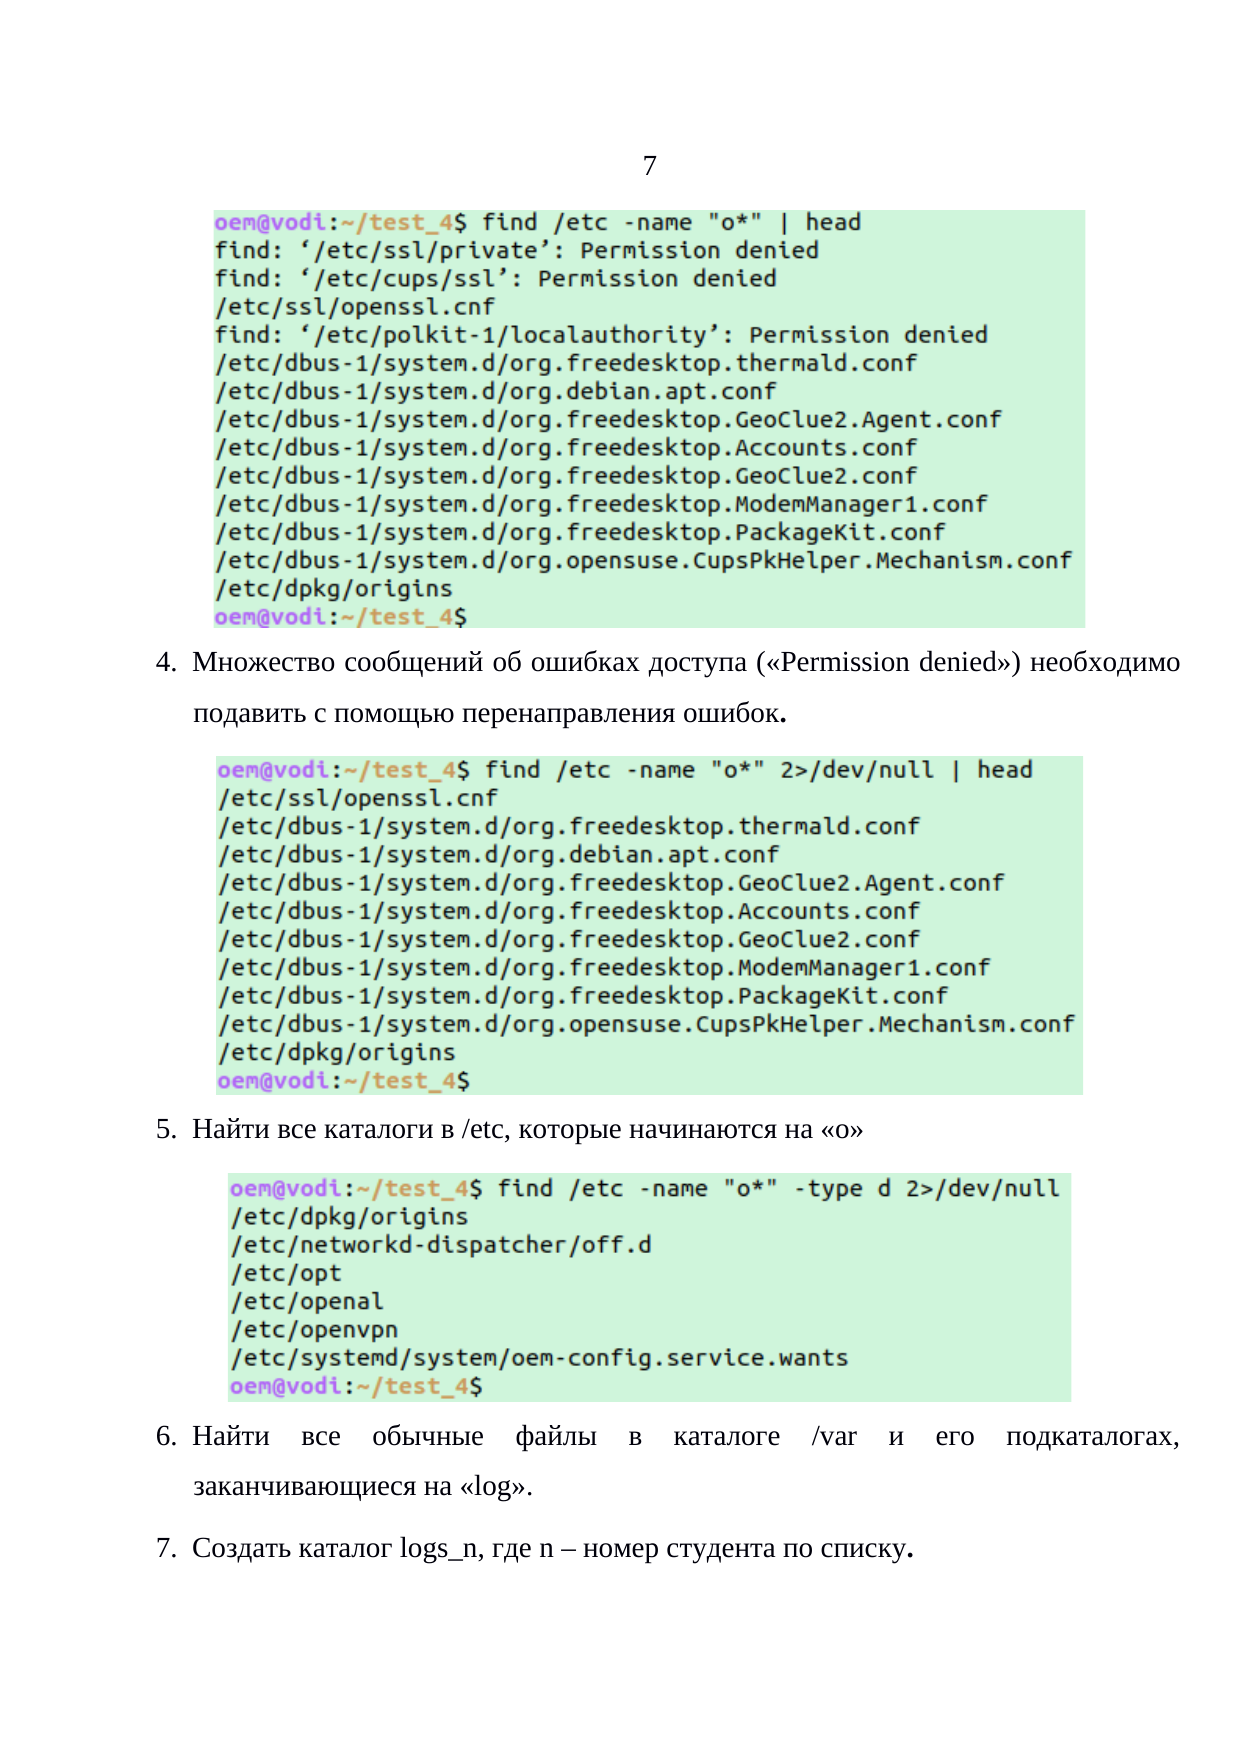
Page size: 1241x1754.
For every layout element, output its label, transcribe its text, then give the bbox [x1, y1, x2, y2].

list Найти все каталоги в /etc, которые начинаются на «o» [156, 757, 1181, 1144]
list Множество сообщений об ошибках доступа («Permission denied») необходимо подавить с помощью перенаправления ошибок. [156, 211, 1181, 728]
picture [216, 756, 1084, 1095]
picture [227, 1173, 1072, 1402]
list Найти все обычные файлы в каталоге /var и его подкаталогах, заканчивающиеся на «log». [156, 1173, 1181, 1502]
list Создать каталог logs_n, где n – номер студента по списку. [156, 1530, 1181, 1564]
picture [213, 210, 1086, 628]
